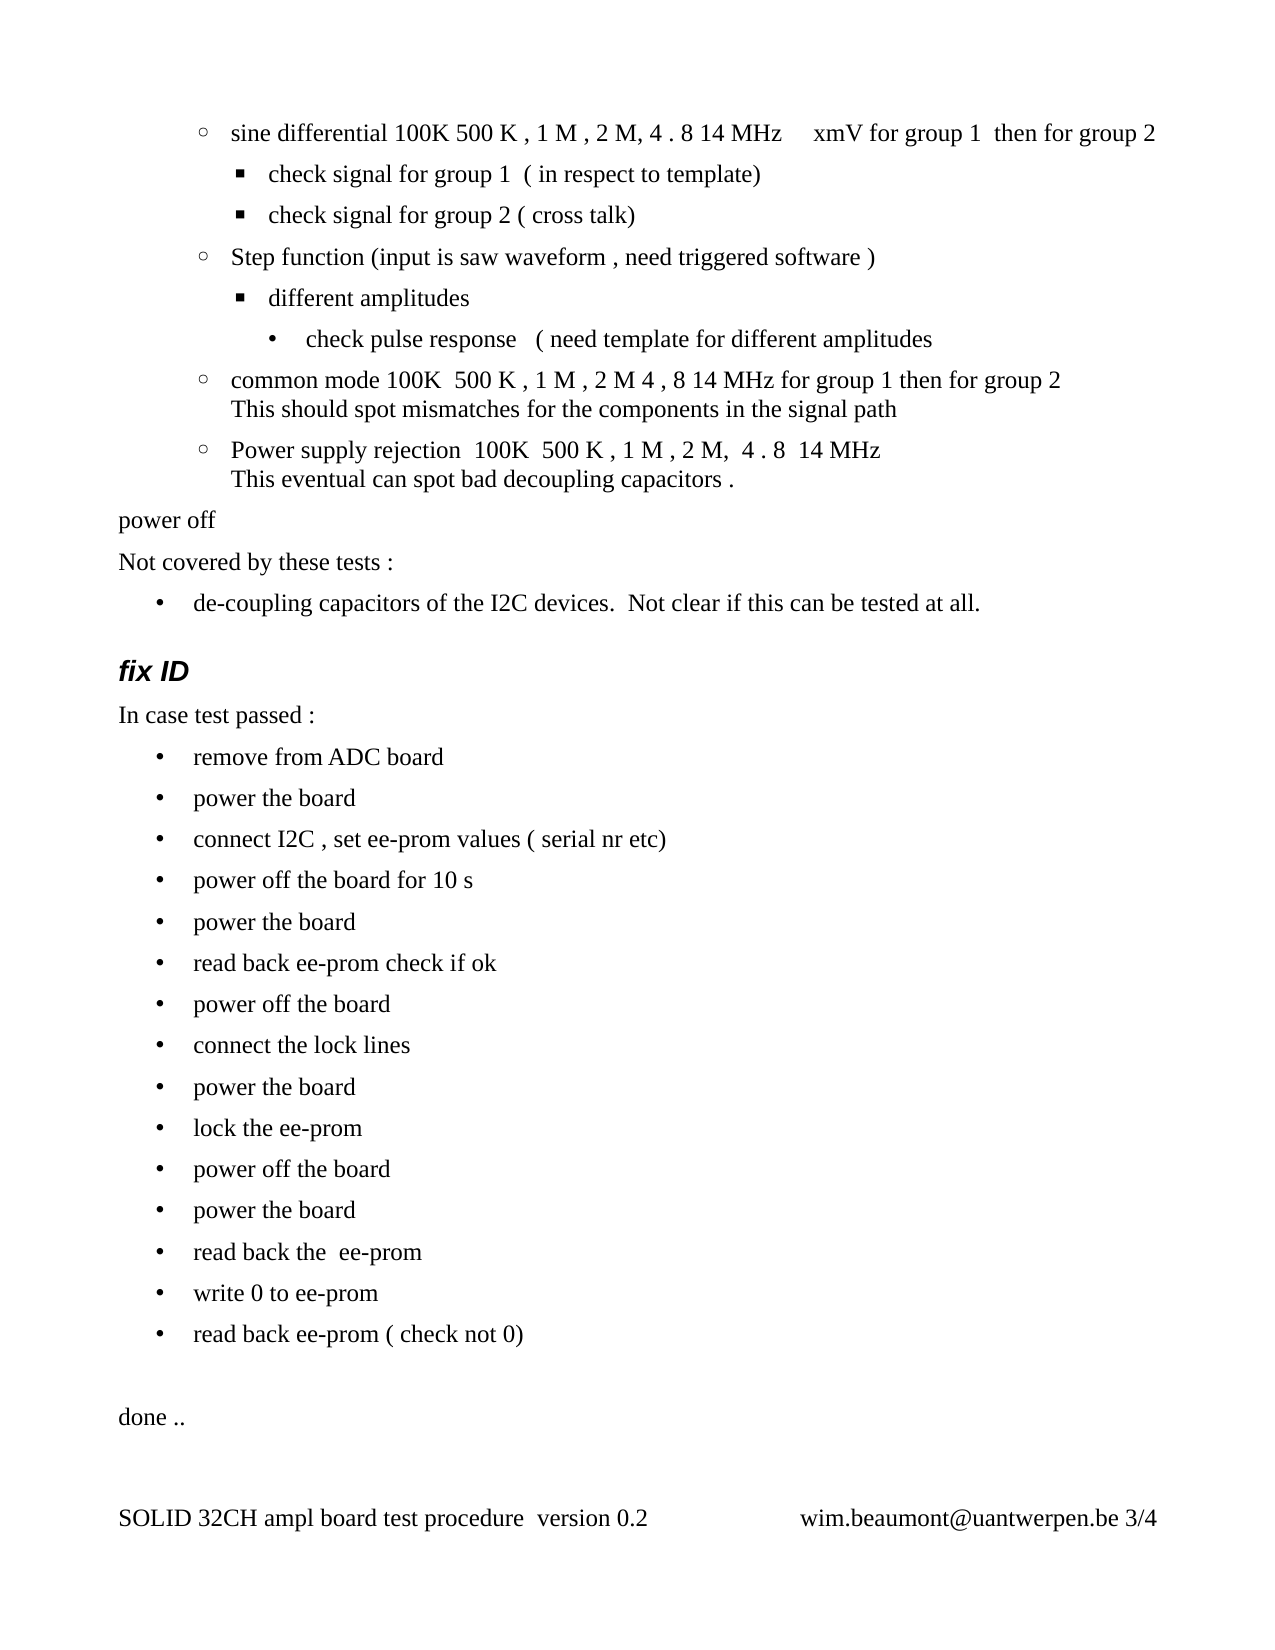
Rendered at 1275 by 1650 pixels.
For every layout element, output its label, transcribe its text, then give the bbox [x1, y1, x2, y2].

list write 0 to ee-prom [156, 1278, 1157, 1307]
list read back ee-prom check if ok [156, 948, 1157, 977]
list check pulse response ( need template for different amplitudes [268, 324, 1157, 353]
list read back the ee-prom [156, 1237, 1157, 1265]
list power off the board [156, 1154, 1157, 1183]
list lock the ee-prom [156, 1113, 1157, 1142]
list common mode 100K 500 K , 1 M , 2 M 4 , 8 14 MHz for group 1 then for group 2 This should spot mismatches for the components in the signal path [193, 366, 1157, 423]
text power off [118, 506, 1157, 534]
list check signal for group 2 ( cross talk) [231, 201, 1157, 229]
list different amplitudes [231, 283, 1157, 312]
list connect the lock lines [156, 1030, 1157, 1059]
list power off the board [156, 989, 1157, 1018]
list read back ee-prom ( check not 0) [156, 1319, 1157, 1348]
list power the board [156, 1195, 1157, 1224]
list de-coupling capacitors of the I2C devices. Not clear if this can be tested at all. [156, 588, 1157, 617]
list Power supply rejection 100K 500 K , 1 M , 2 M, 4 . 8 14 MHz This eventual can spot bad decoupling capacitors . [193, 436, 1157, 493]
list power the board [156, 783, 1157, 812]
list check signal for group 1 ( in respect to template) [231, 159, 1157, 188]
list power the board [156, 907, 1157, 935]
text Not covered by these tests : [118, 547, 1157, 576]
text done .. [118, 1402, 1157, 1430]
list remove from ADC board [156, 742, 1157, 770]
list power off the board for 10 s [156, 865, 1157, 894]
text In case test passed : [118, 700, 1157, 729]
list connect I2C , set ee-prom values ( serial nr etc) [156, 824, 1157, 853]
subtitle fix ID [118, 654, 1157, 688]
list sine differential 100K 500 K , 1 M , 2 M, 4 . 8 14 MHz xmV for group 1 then for group 2 [193, 118, 1157, 147]
list Step function (input is saw waveform , need triggered software ) [193, 242, 1157, 271]
list power the board [156, 1072, 1157, 1100]
